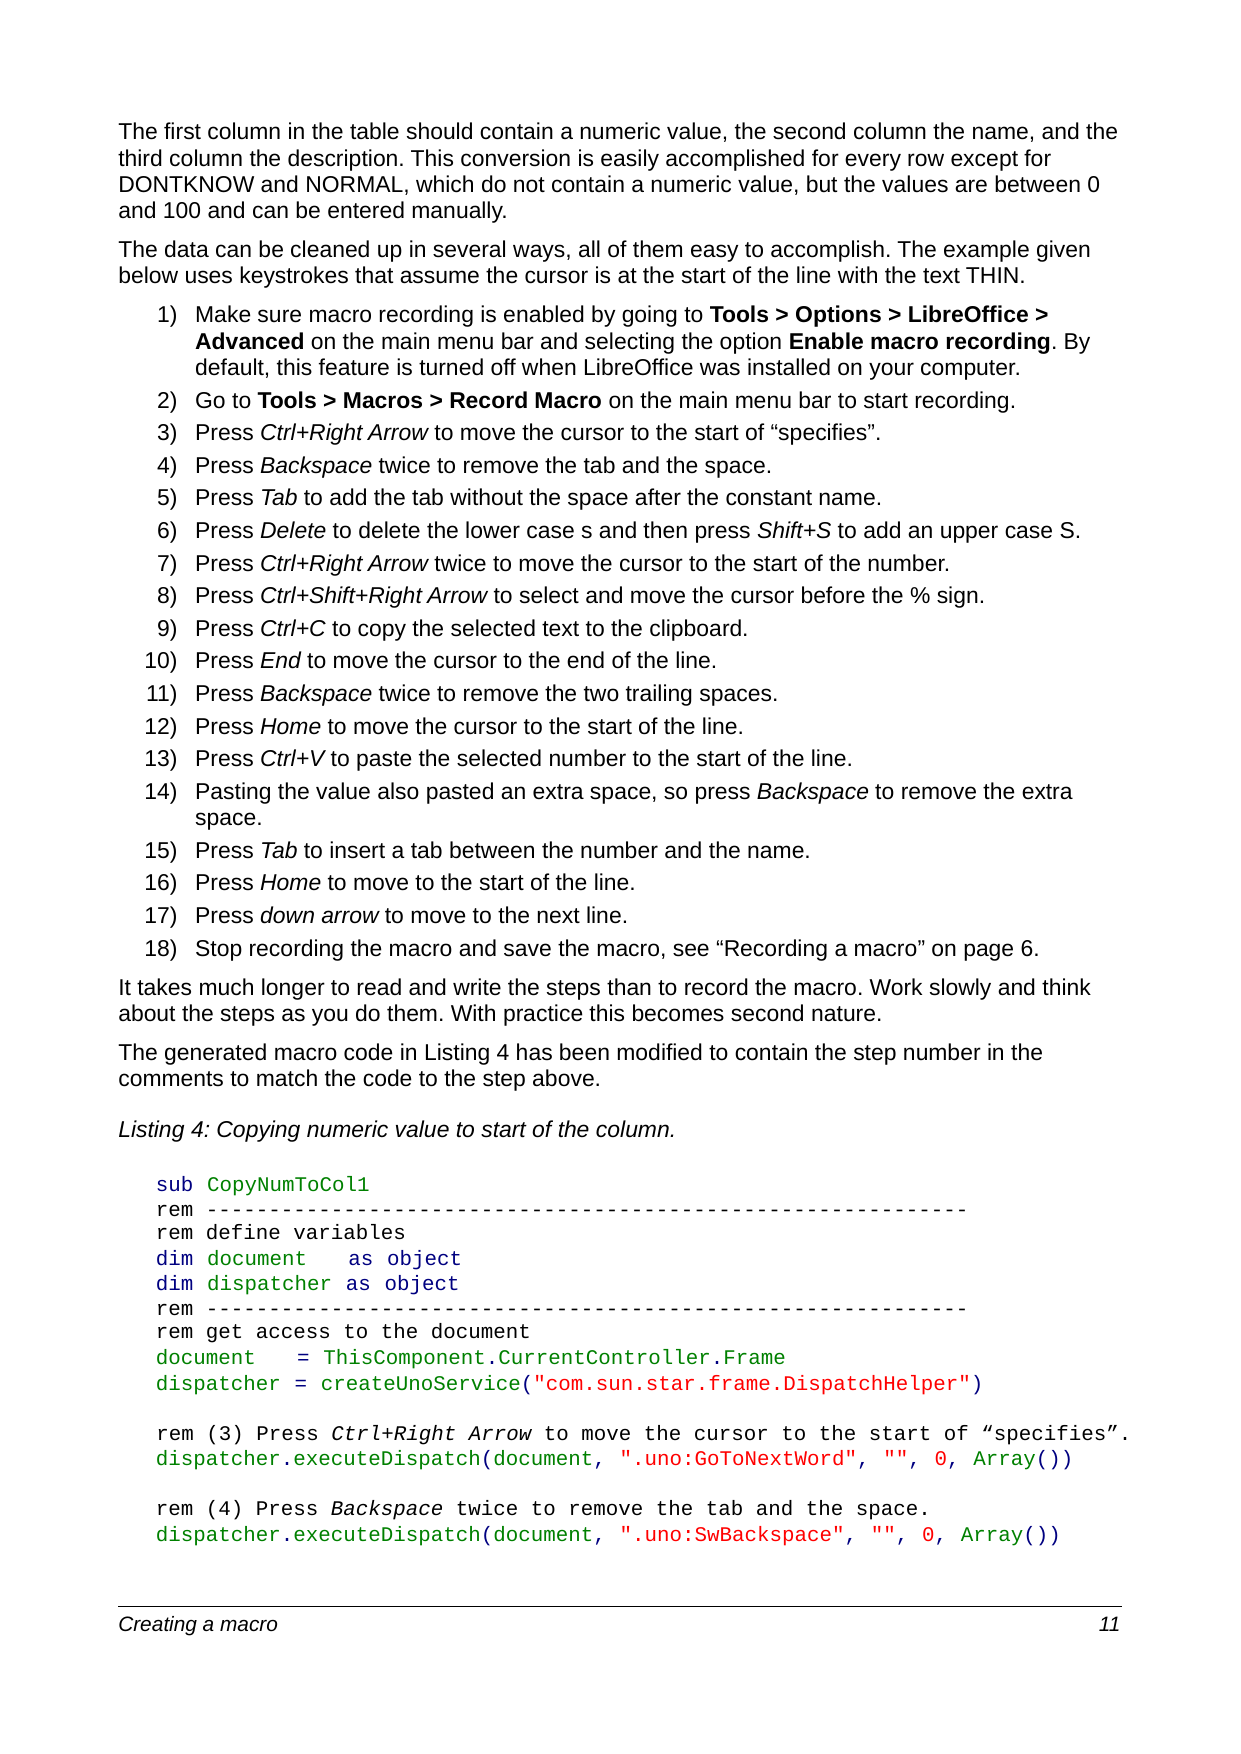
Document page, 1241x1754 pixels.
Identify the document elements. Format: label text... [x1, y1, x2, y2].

text The data can be cleaned up in several ways, all of them easy to accomplish. The example given below uses keystrokes that assume the cursor is at the start of the line with the text THIN. [118, 236, 1122, 289]
list Press Home to move to the start of the line. [177, 869, 1122, 896]
list Press Ctrl+V to paste the selected number to the start of the line. [177, 745, 1122, 772]
text document = ThisComponent.CurrentController.Frame [156, 1345, 1122, 1371]
text rem define variables [156, 1222, 1122, 1246]
text dim dispatcher as object [156, 1272, 1122, 1298]
list Press Ctrl+Shift+Right Arrow to select and move the cursor before the % sign. [177, 582, 1122, 608]
list Press down arrow to move to the next line. [177, 902, 1122, 928]
list Press Delete to delete the lower case s and then press Shift+S to add an upper case S. [177, 517, 1122, 543]
list Press Backspace twice to remove the tab and the space. [177, 452, 1122, 478]
text The first column in the table should contain a numeric value, the second column the name, and the third column the description. This conversion is easily accomplished for every row except for DONTKNOW and NORMAL, which do not contain a numeric value, but the values are between 0 and 100 and can be entered manually. [118, 118, 1122, 223]
text dispatcher.executeDispatch(document, ".uno:SwBackspace", "", 0, Array()) [156, 1522, 1122, 1548]
text It takes much longer to read and write the steps than to record the macro. Work slowly and think about the steps as you do them. With practice this becomes second nature. [118, 973, 1122, 1026]
list Press End to move the cursor to the end of the line. [177, 647, 1122, 674]
text The generated macro code in Listing 4 has been modified to contain the step number in the comments to match the code to the step above. [118, 1039, 1122, 1091]
list Go to Tools > Macros > Record Macro on the main menu bar to start recording. [177, 387, 1122, 413]
list Stop recording the macro and save the macro, see “Recording a macro” on page 6. [177, 934, 1122, 961]
list Press Ctrl+Right Arrow to move the cursor to the start of “specifies”. [177, 419, 1122, 446]
text sub CopyNumToCol1 [156, 1173, 1122, 1198]
list Pasting the value also pasted an extra space, so press Backspace to remove the extra space. [177, 778, 1122, 831]
list Press Tab to add the tab without the space after the constant name. [177, 484, 1122, 511]
text rem (3) Press Ctrl+Right Arrow to move the cursor to the start of “specifies”. [156, 1423, 1134, 1446]
text dispatcher.executeDispatch(document, ".uno:GoToNextWord", "", 0, Array()) [156, 1446, 1122, 1472]
text rem (4) Press Backspace twice to remove the tab and the space. [156, 1498, 1122, 1522]
text dispatcher = createUnoService("com.sun.star.frame.DispatchHelper") [156, 1371, 1122, 1397]
list Press Home to move the cursor to the start of the line. [177, 713, 1122, 739]
list Press Tab to insert a tab between the number and the name. [177, 837, 1122, 863]
text rem ------------------------------------------------------------- [156, 1298, 1122, 1321]
list Make sure macro recording is enabled by going to Tools > Options > LibreOffice > Advanced on the main menu bar and selecting the option Enable macro recording. By default, this feature is turned off when LibreOffice was installed on your computer. [177, 301, 1122, 380]
text dim document as object [156, 1246, 1122, 1272]
text rem get access to the document [156, 1321, 1122, 1345]
list Press Ctrl+Right Arrow twice to move the cursor to the start of the number. [177, 549, 1122, 576]
list Press Ctrl+C to copy the selected text to the clipboard. [177, 615, 1122, 641]
text rem ------------------------------------------------------------- [156, 1198, 1122, 1222]
text Listing 4: Copying numeric value to start of the column. [118, 1116, 1122, 1143]
list Press Backspace twice to remove the two trailing spaces. [177, 680, 1122, 706]
